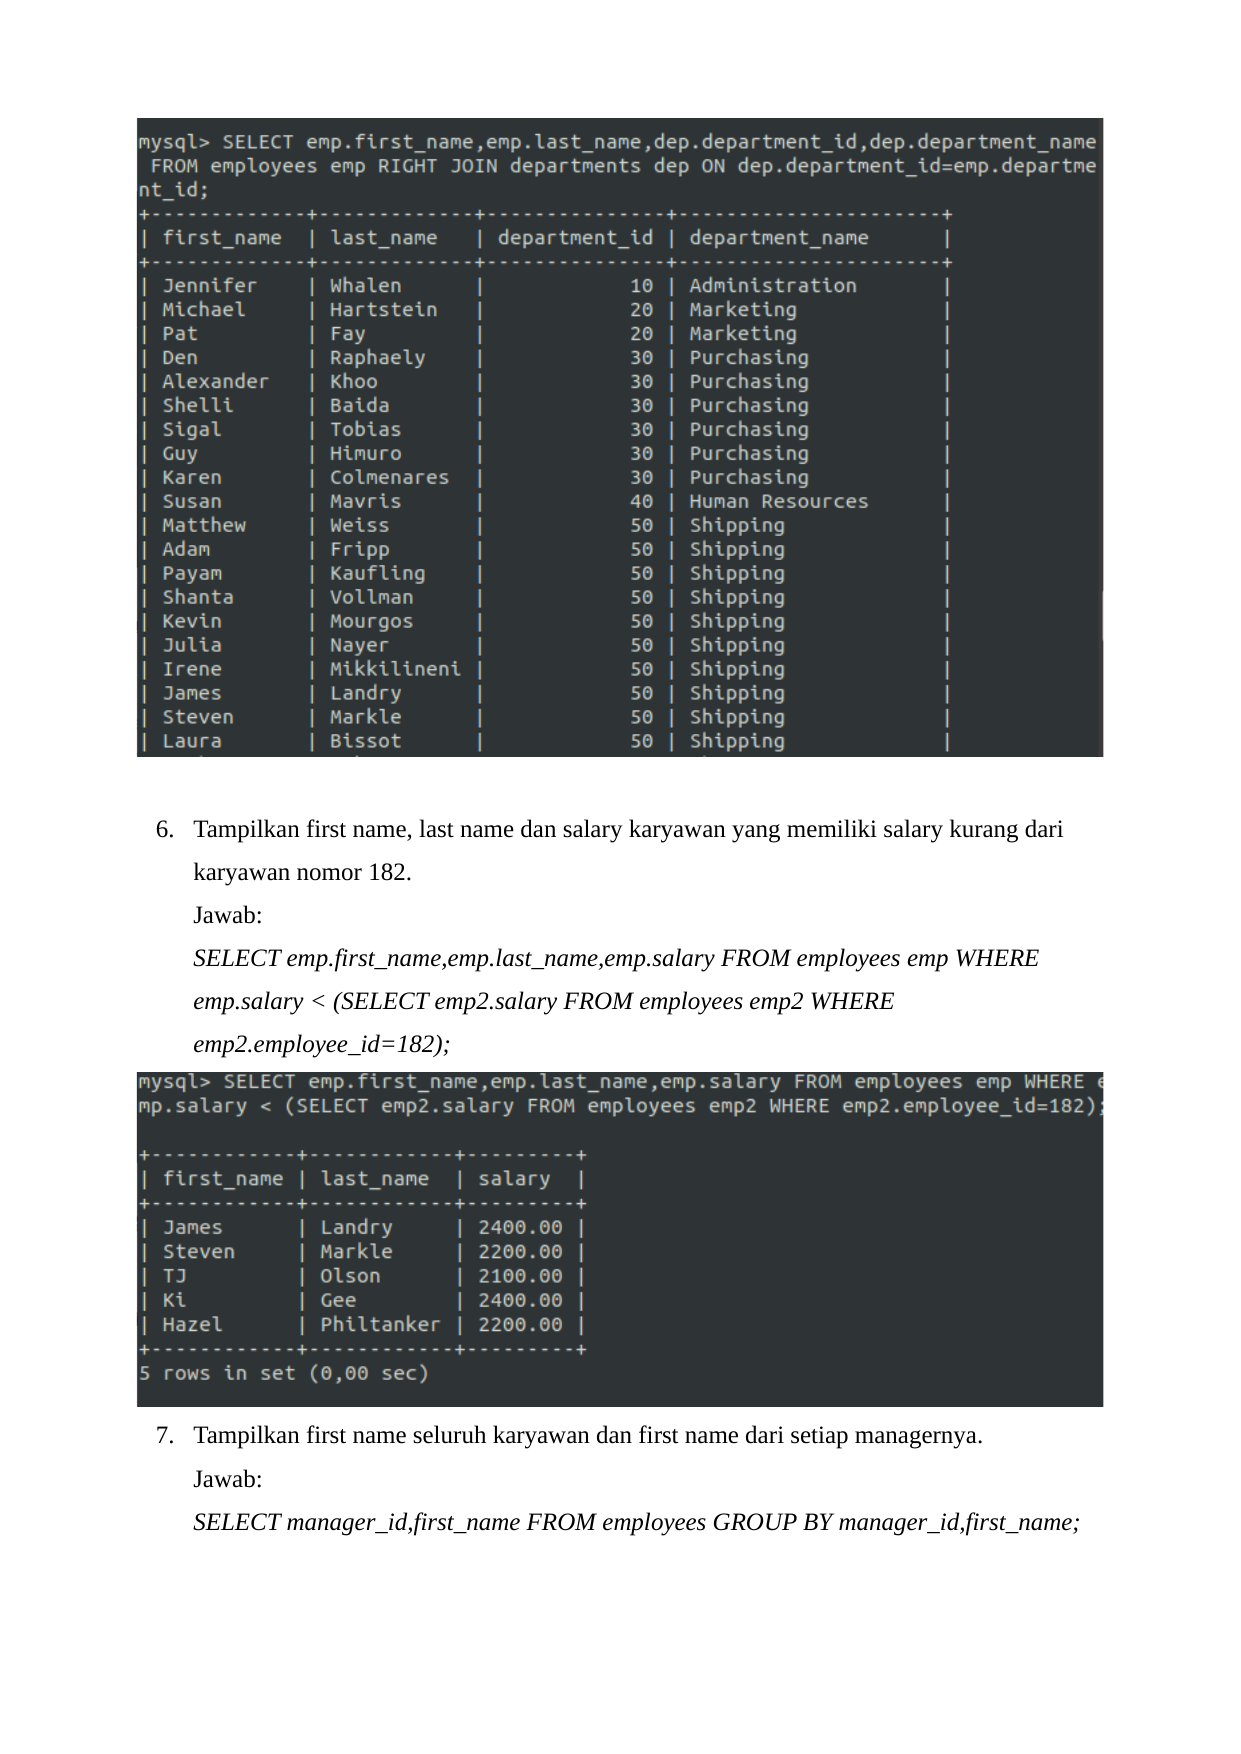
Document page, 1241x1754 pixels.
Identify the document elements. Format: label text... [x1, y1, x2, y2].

list SELECT manager_id,first_name FROM employees GROUP BY manager_id,first_name; [156, 1507, 1122, 1536]
list Jawab: [156, 1464, 1122, 1492]
picture [136, 1072, 1104, 1407]
list SELECT emp.first_name,emp.last_name,emp.salary FROM employees emp WHERE emp.salary < (SELECT emp2.salary FROM employees emp2 WHERE emp2.employee_id=182); [156, 943, 1122, 1058]
list Tampilkan first name seluruh karyawan dan first name dari setiap managernya. [156, 1380, 1122, 1449]
list Tampilkan first name, last name dan salary karyawan yang memiliki salary kurang dari karyawan nomor 182. [156, 814, 1122, 886]
list Jawab: [156, 900, 1122, 929]
picture [136, 118, 1104, 757]
